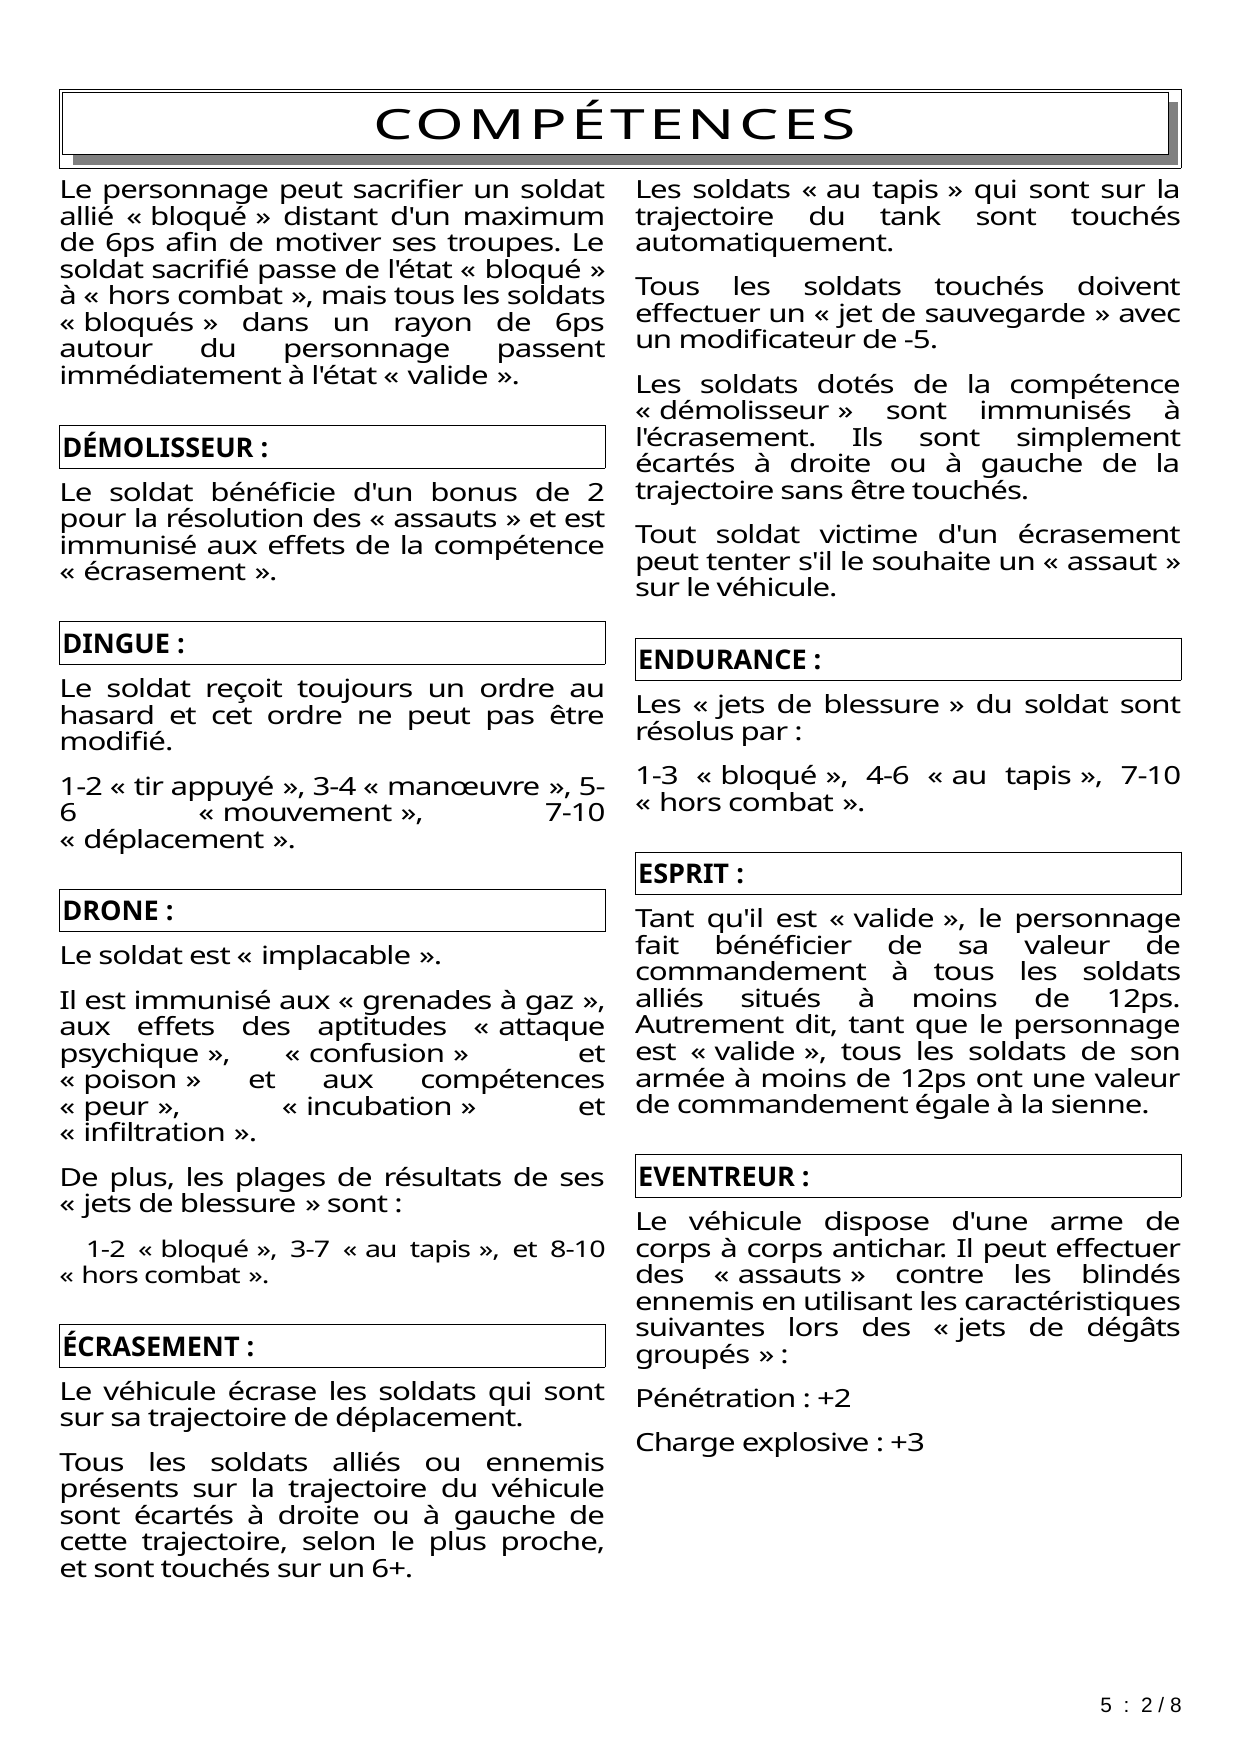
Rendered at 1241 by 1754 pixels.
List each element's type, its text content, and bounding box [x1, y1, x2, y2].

text Tant qu'il est « valide », le personnage fait bénéficier de sa valeur de commandement à tous les soldats alliés situés à moins de 12ps. Autrement dit, tant que le personnage est « valide », tous les soldats de son armée à moins de 12ps ont une valeur de commandement égale à la sienne. [635, 906, 1181, 1119]
text Tout soldat victime d'un écrasement peut tenter s'il le souhaite un « assaut » sur le véhicule. [635, 522, 1181, 602]
title Dingue : [60, 622, 605, 664]
text De plus, les plages de résultats de ses « jets de blessure » sont : [59, 1165, 605, 1218]
text Le soldat reçoit toujours un ordre au hasard et cet ordre ne peut pas être modifié. [59, 676, 605, 756]
text Il est immunisé aux « grenades à gaz », aux effets des aptitudes « attaque psychique », « confusion » et « poison » et aux compétences « peur », « incubation » et « infiltration ». [59, 988, 605, 1147]
title Eventreur : [636, 1155, 1181, 1197]
text Tous les soldats touchés doivent effectuer un « jet de sauvegarde » avec un modificateur de -5. [635, 274, 1181, 354]
text Charge explosive : +3 [635, 1431, 1181, 1457]
text Les « jets de blessure » du soldat sont résolus par : [635, 692, 1181, 745]
title Drone : [60, 890, 605, 931]
title ESPRIT : [636, 853, 1181, 894]
text 1-2 « tir appuyé », 3-4 « manœuvre », 5-6 « mouvement », 7-10 « déplacement ». [59, 774, 605, 853]
text Le véhicule écrase les soldats qui sont sur sa trajectoire de déplacement. [59, 1379, 605, 1432]
text Le soldat bénéficie d'un bonus de 2 pour la résolution des « assauts » et est immunisé aux effets de la compétence « écrasement ». [59, 480, 605, 586]
text Le véhicule dispose d'une arme de corps à corps antichar. Il peut effectuer des « assauts » contre les blindés ennemis en utilisant les caractéristiques suivantes lors des « jets de dégâts groupés » : [635, 1209, 1181, 1368]
text 1-3 « bloqué », 4-6 « au tapis », 7-10 « hors combat ». [635, 763, 1181, 816]
text Les soldats « au tapis » qui sont sur la trajectoire du tank sont touchés automatiquement. [635, 177, 1181, 257]
text Les soldats dotés de la compétence « démolisseur » sont immunisés à l'écrasement. Ils sont simplement écartés à droite ou à gauche de la trajectoire sans être touchés. [635, 372, 1181, 505]
text Pénétration : +2 [635, 1386, 1181, 1413]
text 1-2 « bloqué », 3-7 « au tapis », et 8-10 « hors combat ». [59, 1236, 605, 1289]
text Le soldat est « implacable ». [59, 943, 605, 970]
text Le personnage peut sacrifier un soldat allié « bloqué » distant d'un maximum de 6ps afin de motiver ses troupes. Le soldat sacrifié passe de l'état « bloqué » à « hors combat », mais tous les soldats « bloqués » dans un rayon de 6ps autour du personnage passent immédiatement à l'état « valide ». [59, 177, 605, 389]
text Tous les soldats alliés ou ennemis présents sur la trajectoire du véhicule sont écartés à droite ou à gauche de cette trajectoire, selon le plus proche, et sont touchés sur un 6+. [59, 1450, 605, 1583]
title Écrasement : [60, 1325, 605, 1367]
title Endurance : [636, 639, 1181, 680]
title Démolisseur : [60, 426, 605, 468]
